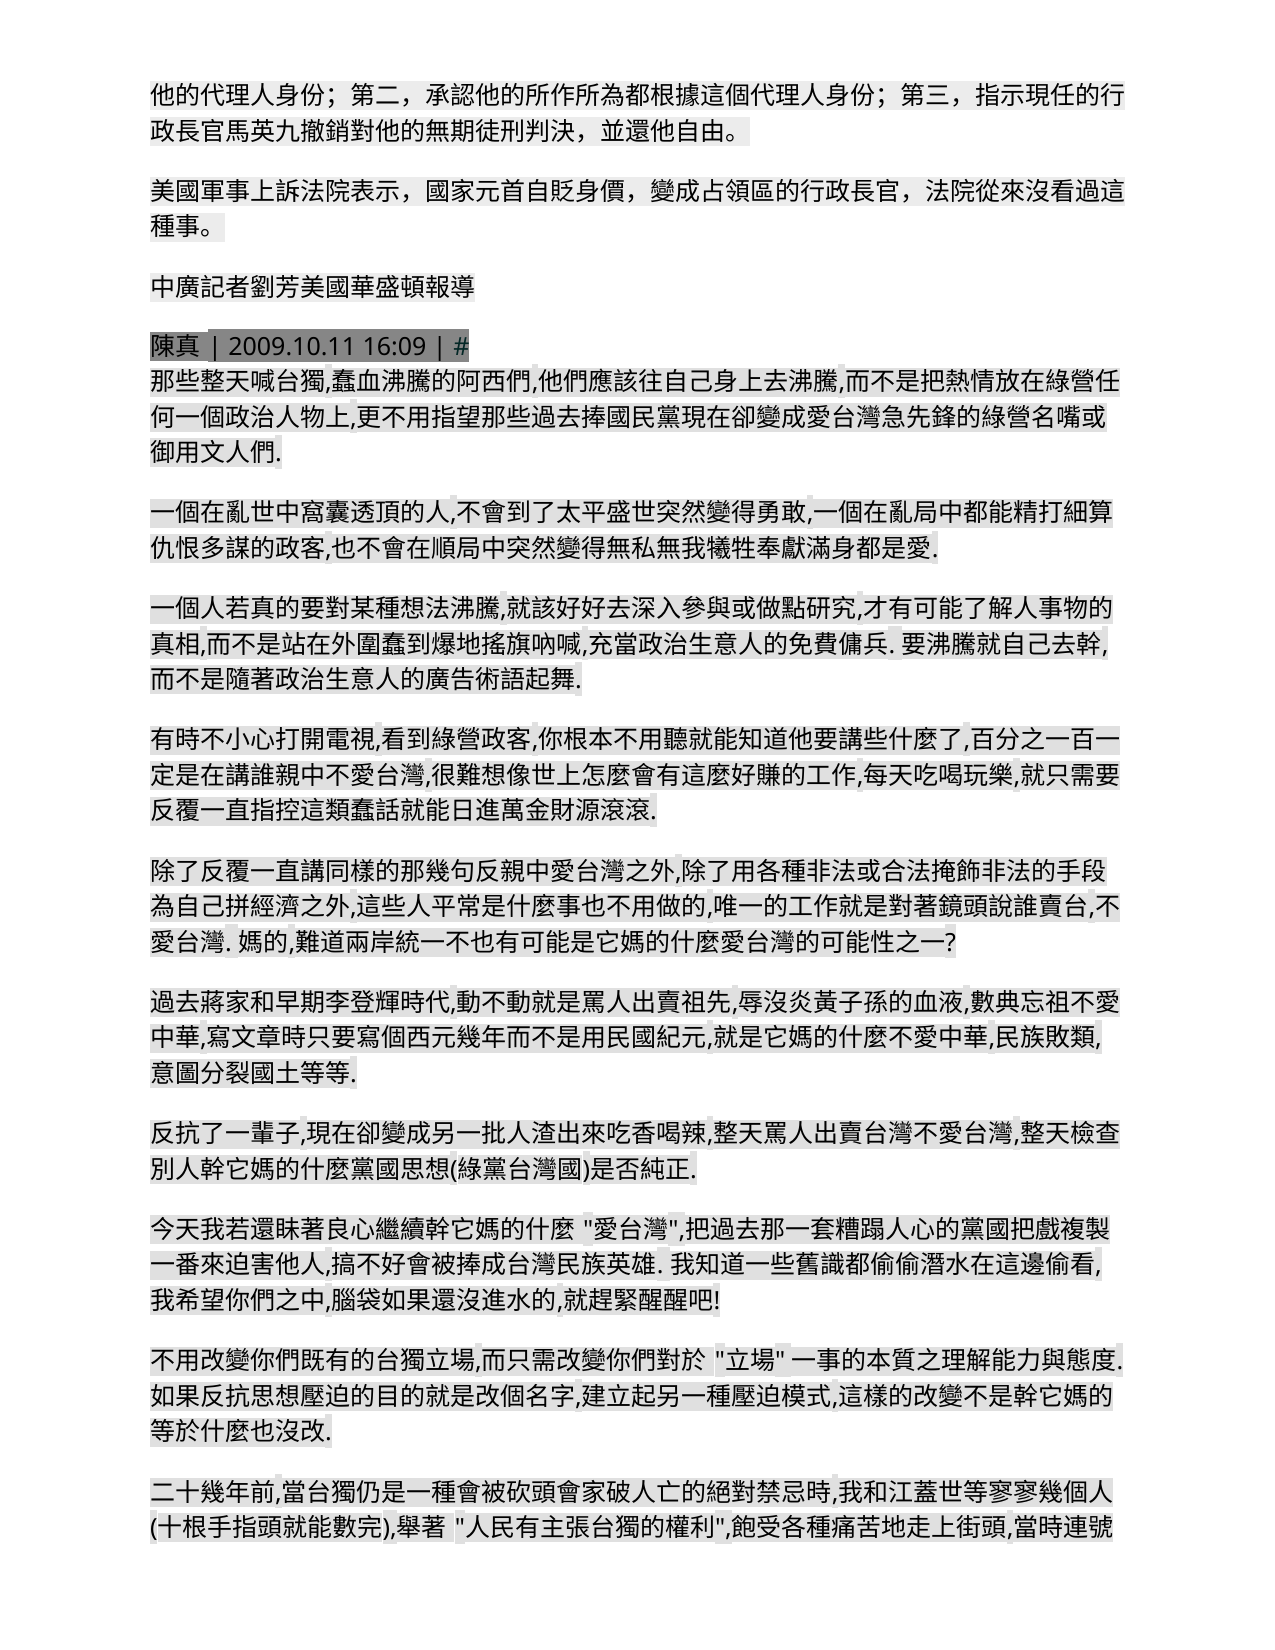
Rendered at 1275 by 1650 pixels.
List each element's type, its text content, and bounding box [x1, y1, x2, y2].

text 反抗了一輩子,現在卻變成另一批人渣出來吃香喝辣,整天罵人出賣台灣不愛台灣,整天檢查別人幹它媽的什麼黨國思想(綠黨台灣國)是否純正. [150, 1114, 1125, 1185]
text 他的代理人身份；第二，承認他的所作所為都根據這個代理人身份；第三，指示現任的行政長官馬英九撤銷對他的無期徒刑判決，並還他自由。 [150, 75, 1125, 146]
text 中廣記者劉芳美國華盛頓報導 [150, 267, 1125, 302]
text 過去蔣家和早期李登輝時代,動不動就是罵人出賣祖先,辱沒炎黃子孫的血液,數典忘祖不愛中華,寫文章時只要寫個西元幾年而不是用民國紀元,就是它媽的什麼不愛中華,民族敗類,意圖分裂國土等等. [150, 983, 1125, 1089]
text 二十幾年前,當台獨仍是一種會被砍頭會家破人亡的絕對禁忌時,我和江蓋世等寥寥幾個人(十根手指頭就能數完),舉著 "人民有主張台獨的權利",飽受各種痛苦地走上街頭,當時連號 [150, 1473, 1125, 1544]
text 不用改變你們既有的台獨立場,而只需改變你們對於 "立場" 一事的本質之理解能力與態度. 如果反抗思想壓迫的目的就是改個名字,建立起另一種壓迫模式,這樣的改變不是幹它媽的等於什麼也沒改. [150, 1342, 1125, 1448]
text 一個人若真的要對某種想法沸騰,就該好好去深入參與或做點研究,才有可能了解人事物的真相,而不是站在外圍蠢到爆地搖旗吶喊,充當政治生意人的免費傭兵. 要沸騰就自己去幹,而不是隨著政治生意人的廣告術語起舞. [150, 589, 1125, 696]
text 今天我若還眛著良心繼續幹它媽的什麼 "愛台灣",把過去那一套糟蹋人心的黨國把戲複製一番來迫害他人,搞不好會被捧成台灣民族英雄. 我知道一些舊識都偷偷潛水在這邊偷看,我希望你們之中,腦袋如果還沒進水的,就趕緊醒醒吧! [150, 1210, 1125, 1317]
text 美國軍事上訴法院表示，國家元首自貶身價，變成占領區的行政長官，法院從來沒看過這種事。 [150, 171, 1125, 242]
text 一個在亂世中窩囊透頂的人,不會到了太平盛世突然變得勇敢,一個在亂局中都能精打細算仇恨多謀的政客,也不會在順局中突然變得無私無我犧牲奉獻滿身都是愛. [150, 494, 1125, 564]
text 有時不小心打開電視,看到綠營政客,你根本不用聽就能知道他要講些什麼了,百分之一百一定是在講誰親中不愛台灣,很難想像世上怎麼會有這麼好賺的工作,每天吃喝玩樂,就只需要反覆一直指控這類蠢話就能日進萬金財源滾滾. [150, 721, 1125, 827]
text 那些整天喊台獨,蠢血沸騰的阿西們,他們應該往自己身上去沸騰,而不是把熱情放在綠營任何一個政治人物上,更不用指望那些過去捧國民黨現在卻變成愛台灣急先鋒的綠營名嘴或御用文人們. [150, 362, 1125, 469]
text 除了反覆一直講同樣的那幾句反親中愛台灣之外,除了用各種非法或合法掩飾非法的手段為自己拼經濟之外,這些人平常是什麼事也不用做的,唯一的工作就是對著鏡頭說誰賣台,不愛台灣. 媽的,難道兩岸統一不也有可能是它媽的什麼愛台灣的可能性之一? [150, 852, 1125, 958]
text 陳真 | 2009.10.11 16:09 | # [150, 327, 1125, 362]
